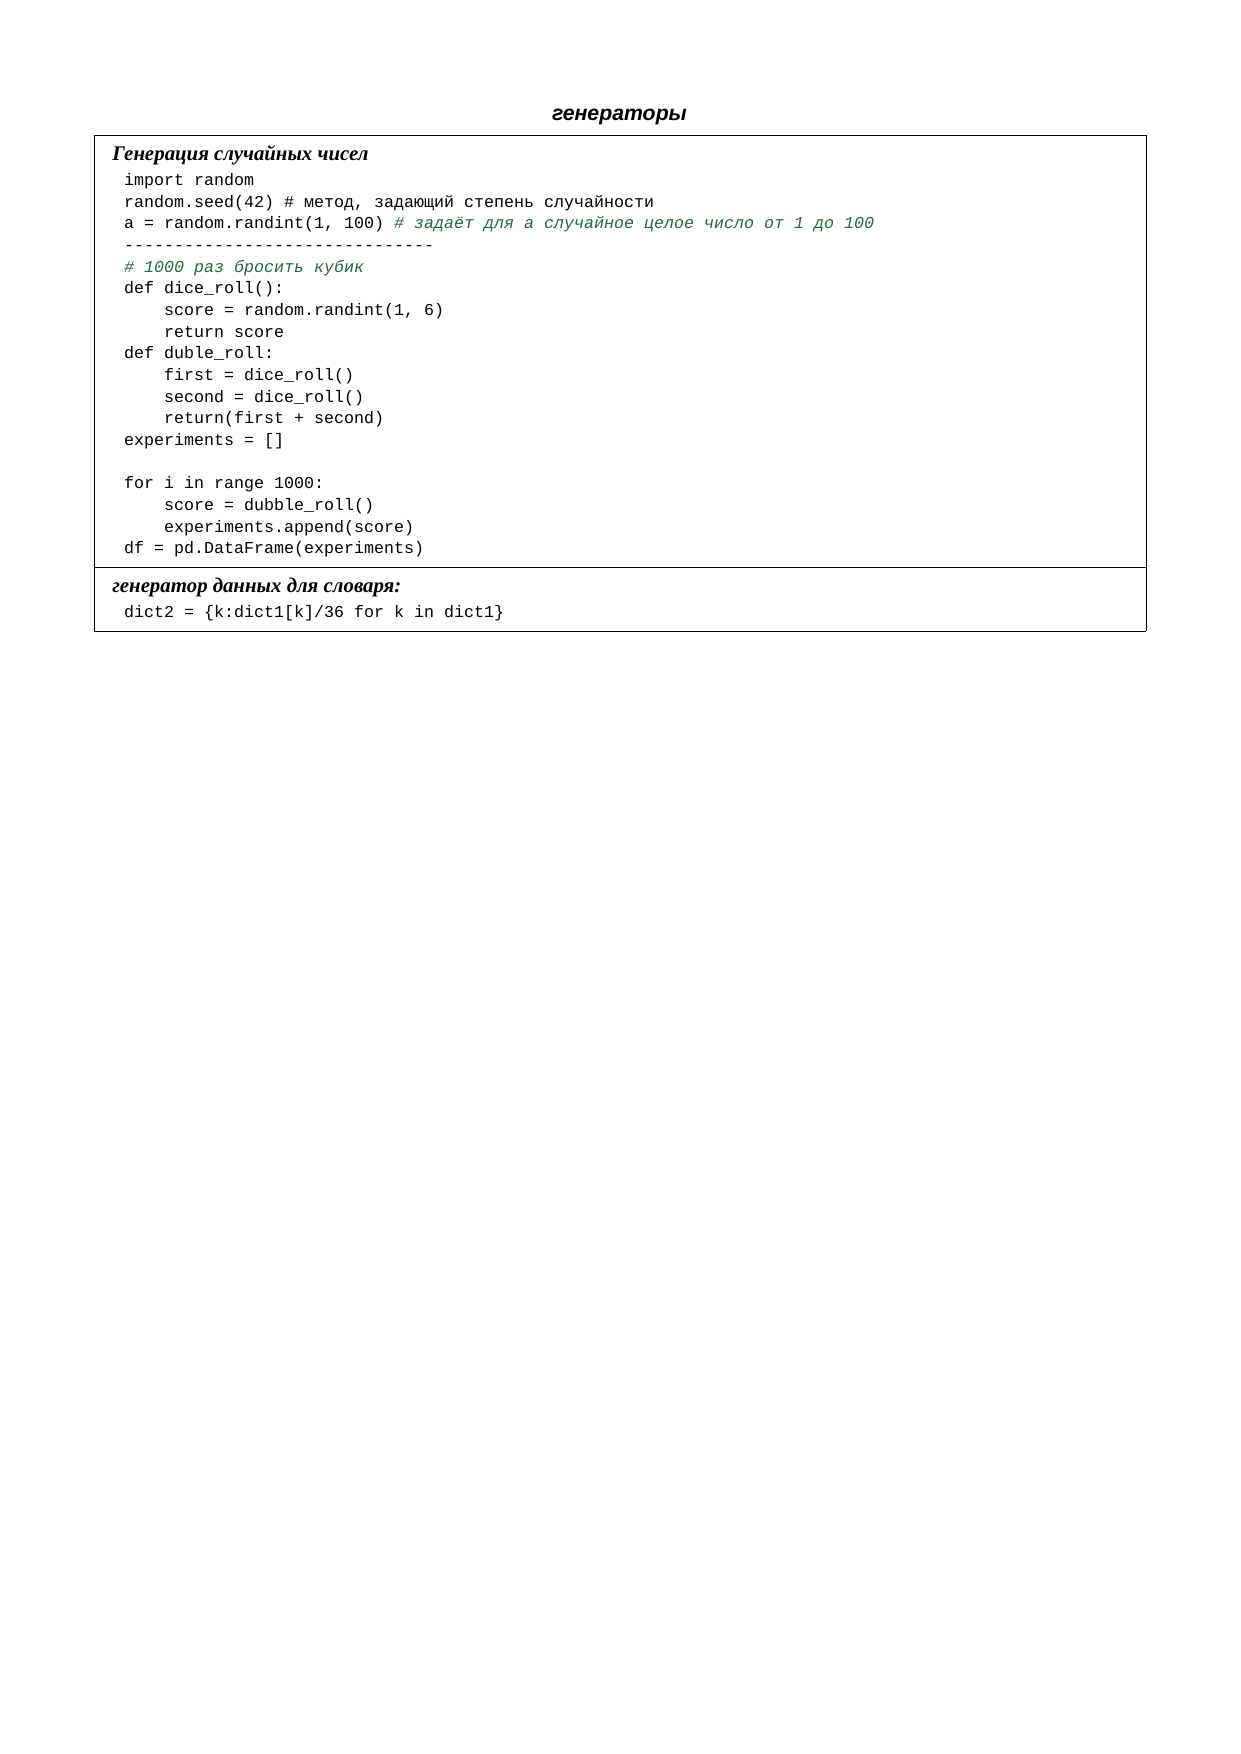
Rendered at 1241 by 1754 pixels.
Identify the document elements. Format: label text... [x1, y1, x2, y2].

subtitle генераторы [94, 101, 1146, 125]
table_cell генератор данных для словаря: dict2 = {k:dict1[k]/36 for k in dict1} [95, 568, 1146, 631]
table_header Генерация случайных чисел import random random.seed(42) # метод, задающий степень случайности a = random.randint(1, 100) # задаёт для а случайное целое число от 1 до 100 ------------------------------- # 1000 раз бросить кубик def dice_roll(): score = random.randint(1, 6) return score def duble_roll: first = dice_roll() second = dice_roll() return(first + second) experiments = [] for i in range 1000: score = dubble_roll() experiments.append(score) df = pd.DataFrame(experiments) [95, 136, 1146, 567]
